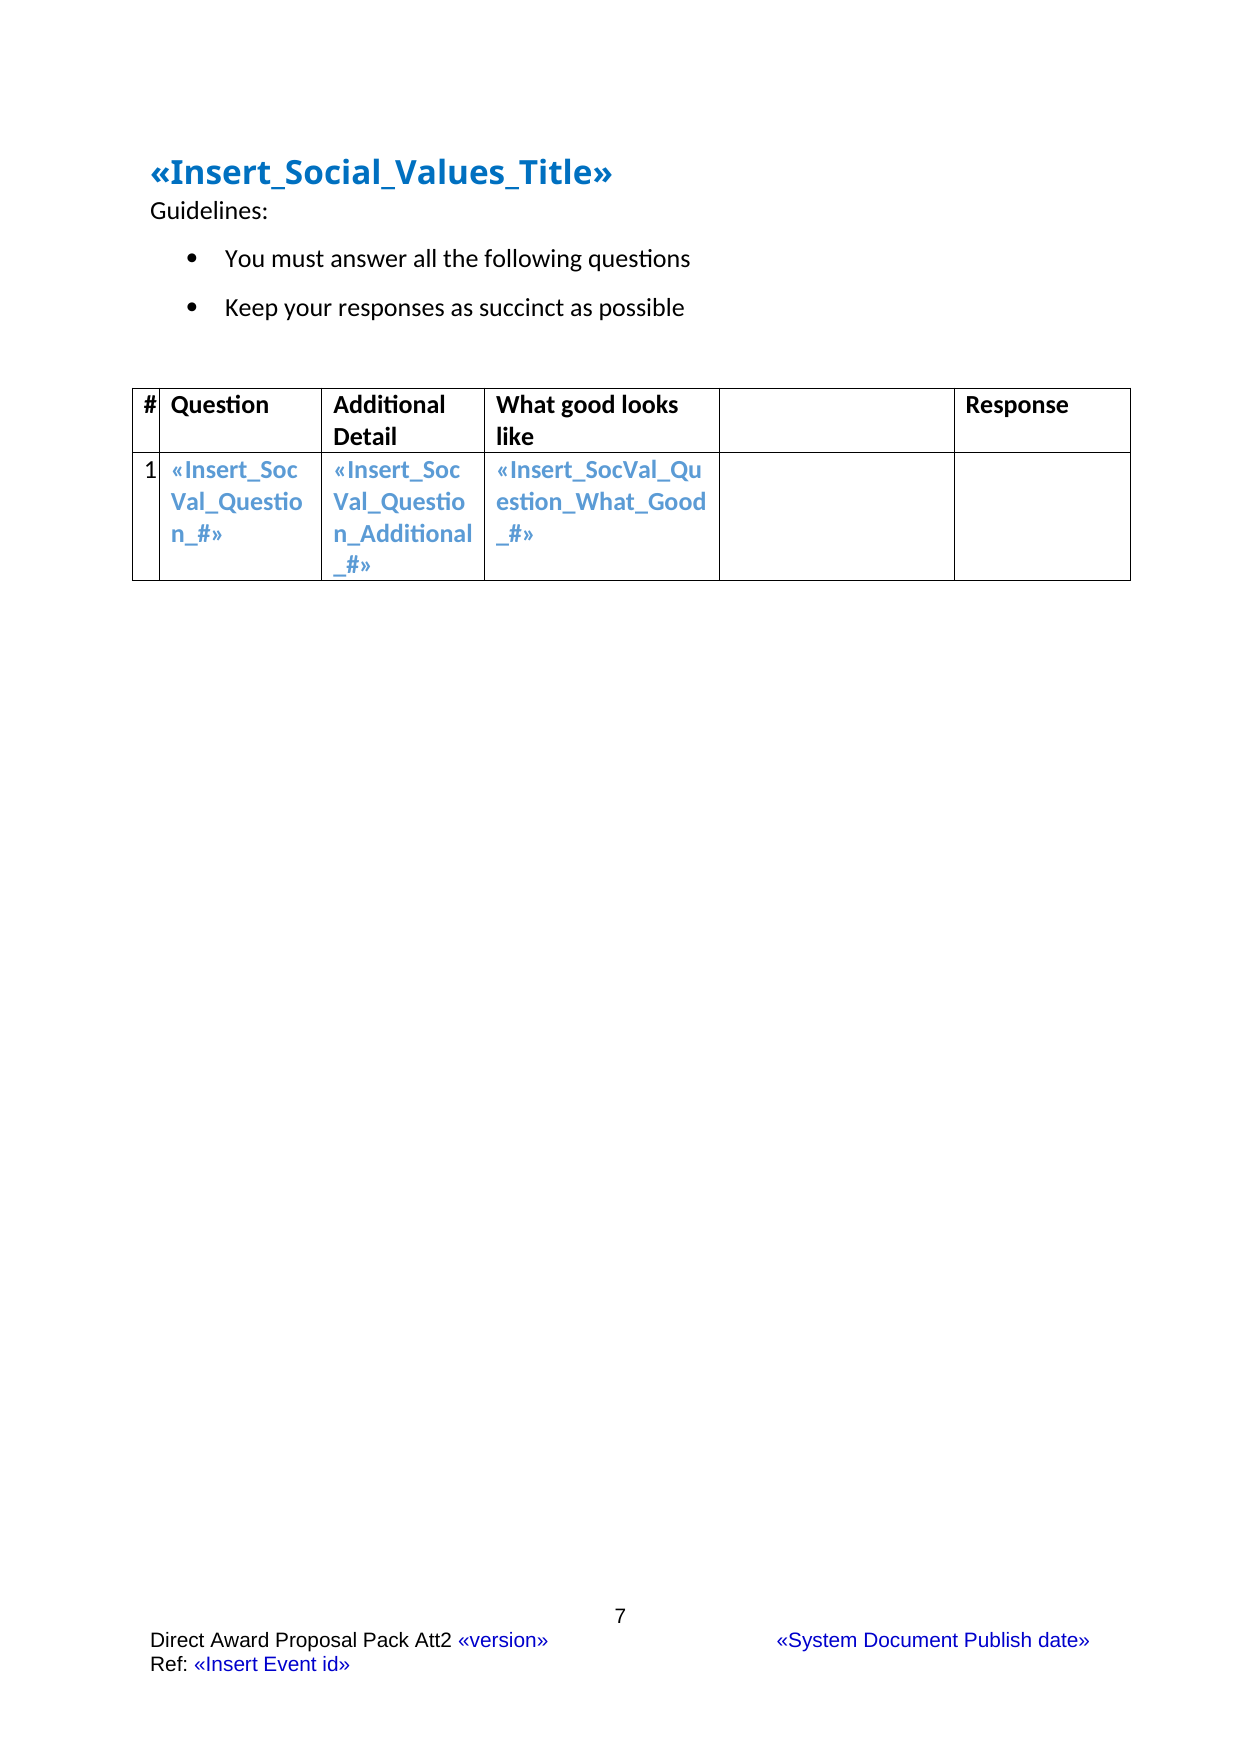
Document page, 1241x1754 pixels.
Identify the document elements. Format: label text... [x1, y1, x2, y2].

table_header Additional Detail [322, 389, 484, 452]
table_header # [133, 389, 159, 452]
table_header Response [955, 389, 1130, 452]
table_cell [955, 453, 1130, 580]
list You must answer all the following questions [187, 242, 1090, 274]
table_header [720, 389, 954, 452]
table_cell «Insert_SocVal_Question_What_Good_#» [485, 453, 719, 580]
table_cell 1 [133, 453, 159, 580]
list Keep your responses as succinct as possible [187, 291, 1090, 322]
text Guidelines: [150, 194, 1090, 226]
table_cell [720, 453, 954, 580]
subtitle «Insert_Social_Values_Title» [150, 148, 1090, 194]
table_cell «Insert_SocVal_Question_#» [160, 453, 321, 580]
table_header What good looks like [485, 389, 719, 452]
table_cell «Insert_SocVal_Question_Additional_#» [322, 453, 484, 580]
table_header Question [160, 389, 321, 452]
